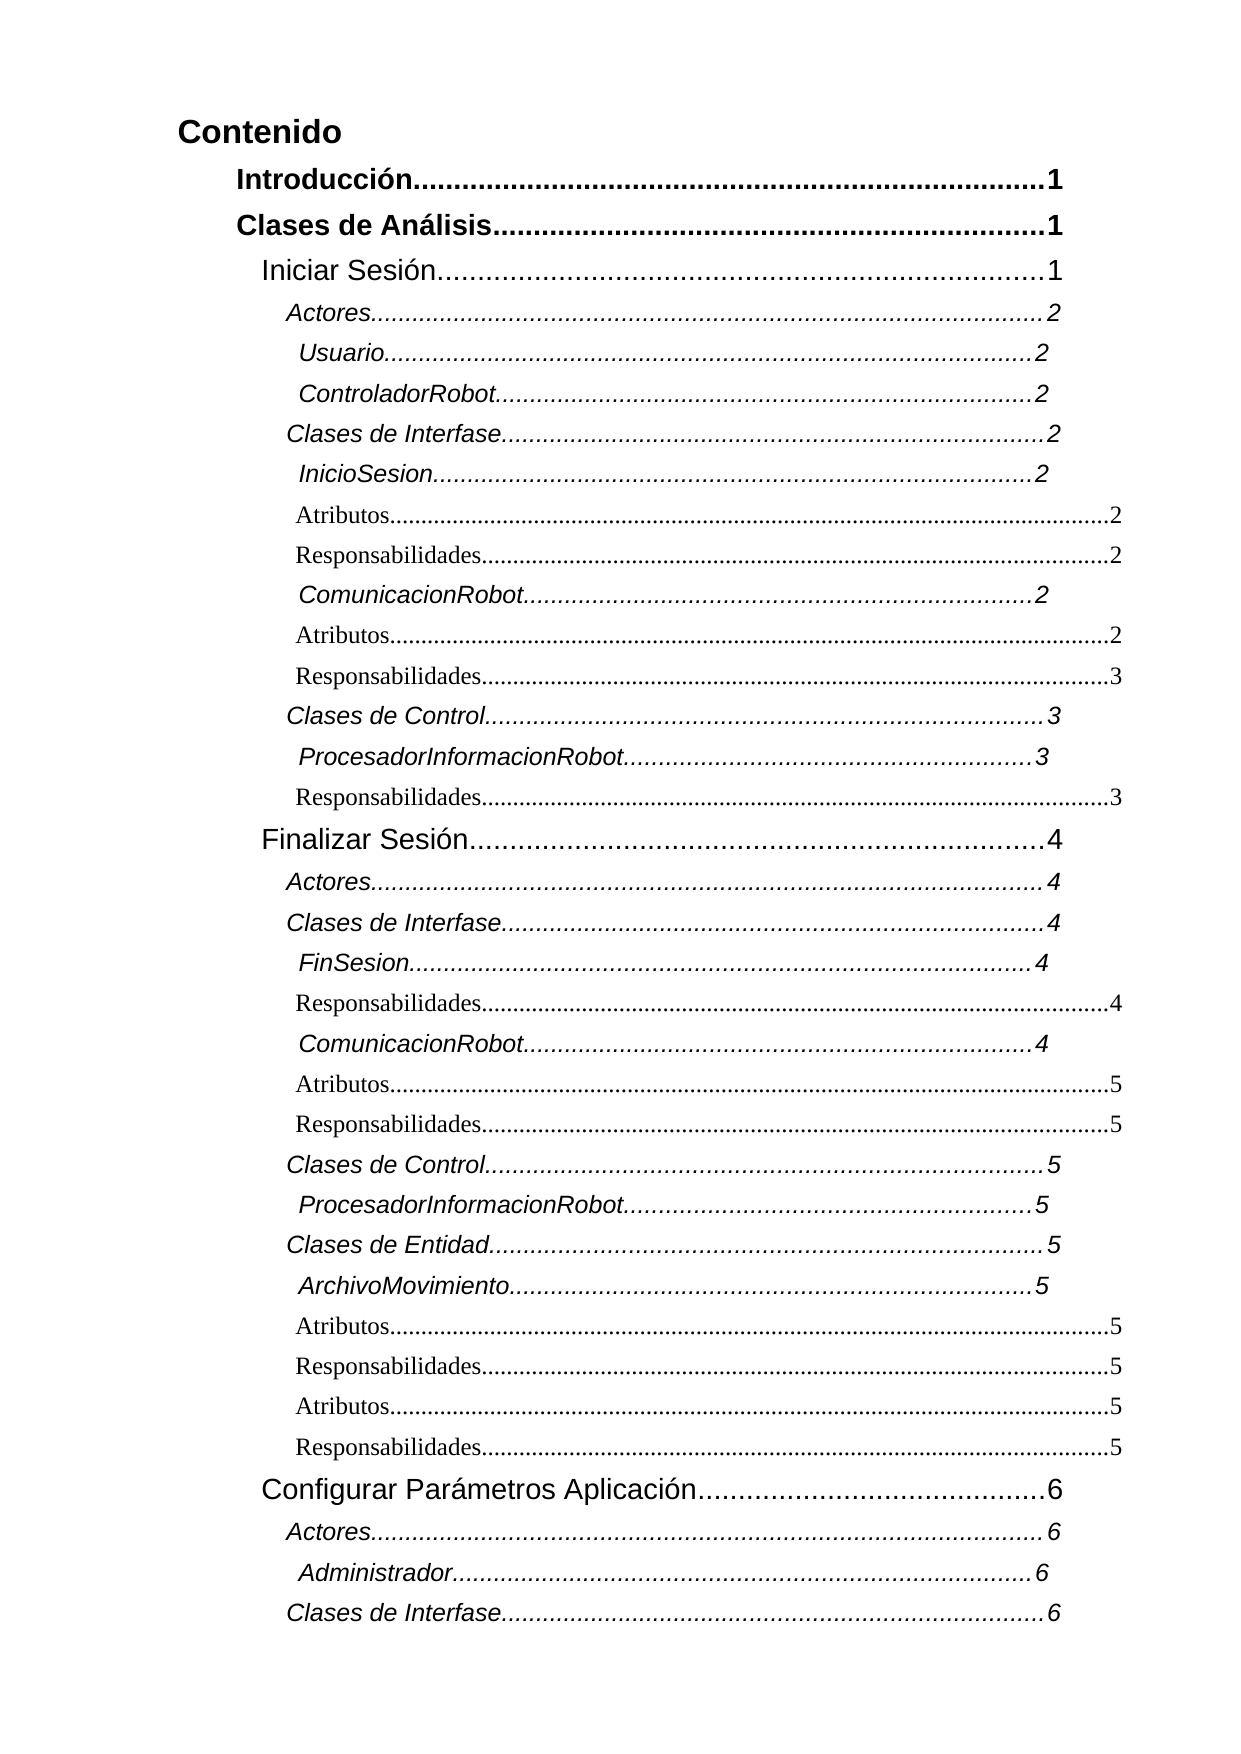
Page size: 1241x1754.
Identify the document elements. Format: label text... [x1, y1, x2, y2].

text Introducción 1 [177, 163, 1122, 196]
text Responsabilidades 5 [295, 1110, 1122, 1138]
text Administrador 6 [227, 1558, 1122, 1586]
text Responsabilidades 2 [295, 541, 1122, 569]
subtitle Contenido [177, 113, 1122, 151]
text Responsabilidades 3 [295, 783, 1122, 811]
text FinSesion 4 [227, 949, 1122, 977]
text ArchivoMovimiento 5 [227, 1272, 1122, 1299]
text Atributos 5 [295, 1070, 1122, 1098]
text Clases de Interfase 4 [227, 908, 1122, 936]
text Responsabilidades 5 [295, 1433, 1122, 1460]
text Clases de Entidad 5 [227, 1231, 1122, 1259]
text Usuario 2 [227, 339, 1122, 367]
text InicioSesion 2 [227, 460, 1122, 488]
text Finalizar Sesión 4 [202, 823, 1122, 856]
text Atributos 5 [295, 1392, 1122, 1420]
text ComunicacionRobot 4 [227, 1029, 1122, 1057]
text Clases de Interfase 2 [227, 420, 1122, 448]
text ControladorRobot 2 [227, 379, 1122, 407]
text Atributos 2 [295, 622, 1122, 649]
text Actores 6 [227, 1518, 1122, 1546]
text Iniciar Sesión 1 [202, 253, 1122, 286]
text Clases de Interfase 6 [227, 1599, 1122, 1627]
text ProcesadorInformacionRobot 5 [227, 1191, 1122, 1219]
text Actores 4 [227, 868, 1122, 896]
text Atributos 2 [295, 501, 1122, 528]
text Clases de Análisis 1 [177, 208, 1122, 241]
text Clases de Control 3 [227, 702, 1122, 730]
text ComunicacionRobot 2 [227, 581, 1122, 609]
text ProcesadorInformacionRobot 3 [227, 742, 1122, 770]
text Atributos 5 [295, 1312, 1122, 1340]
text Responsabilidades 3 [295, 662, 1122, 689]
text Actores 2 [227, 299, 1122, 327]
text Configurar Parámetros Aplicación 6 [202, 1473, 1122, 1506]
text Responsabilidades 5 [295, 1352, 1122, 1380]
text Responsabilidades 4 [295, 989, 1122, 1017]
text Clases de Control 5 [227, 1150, 1122, 1178]
